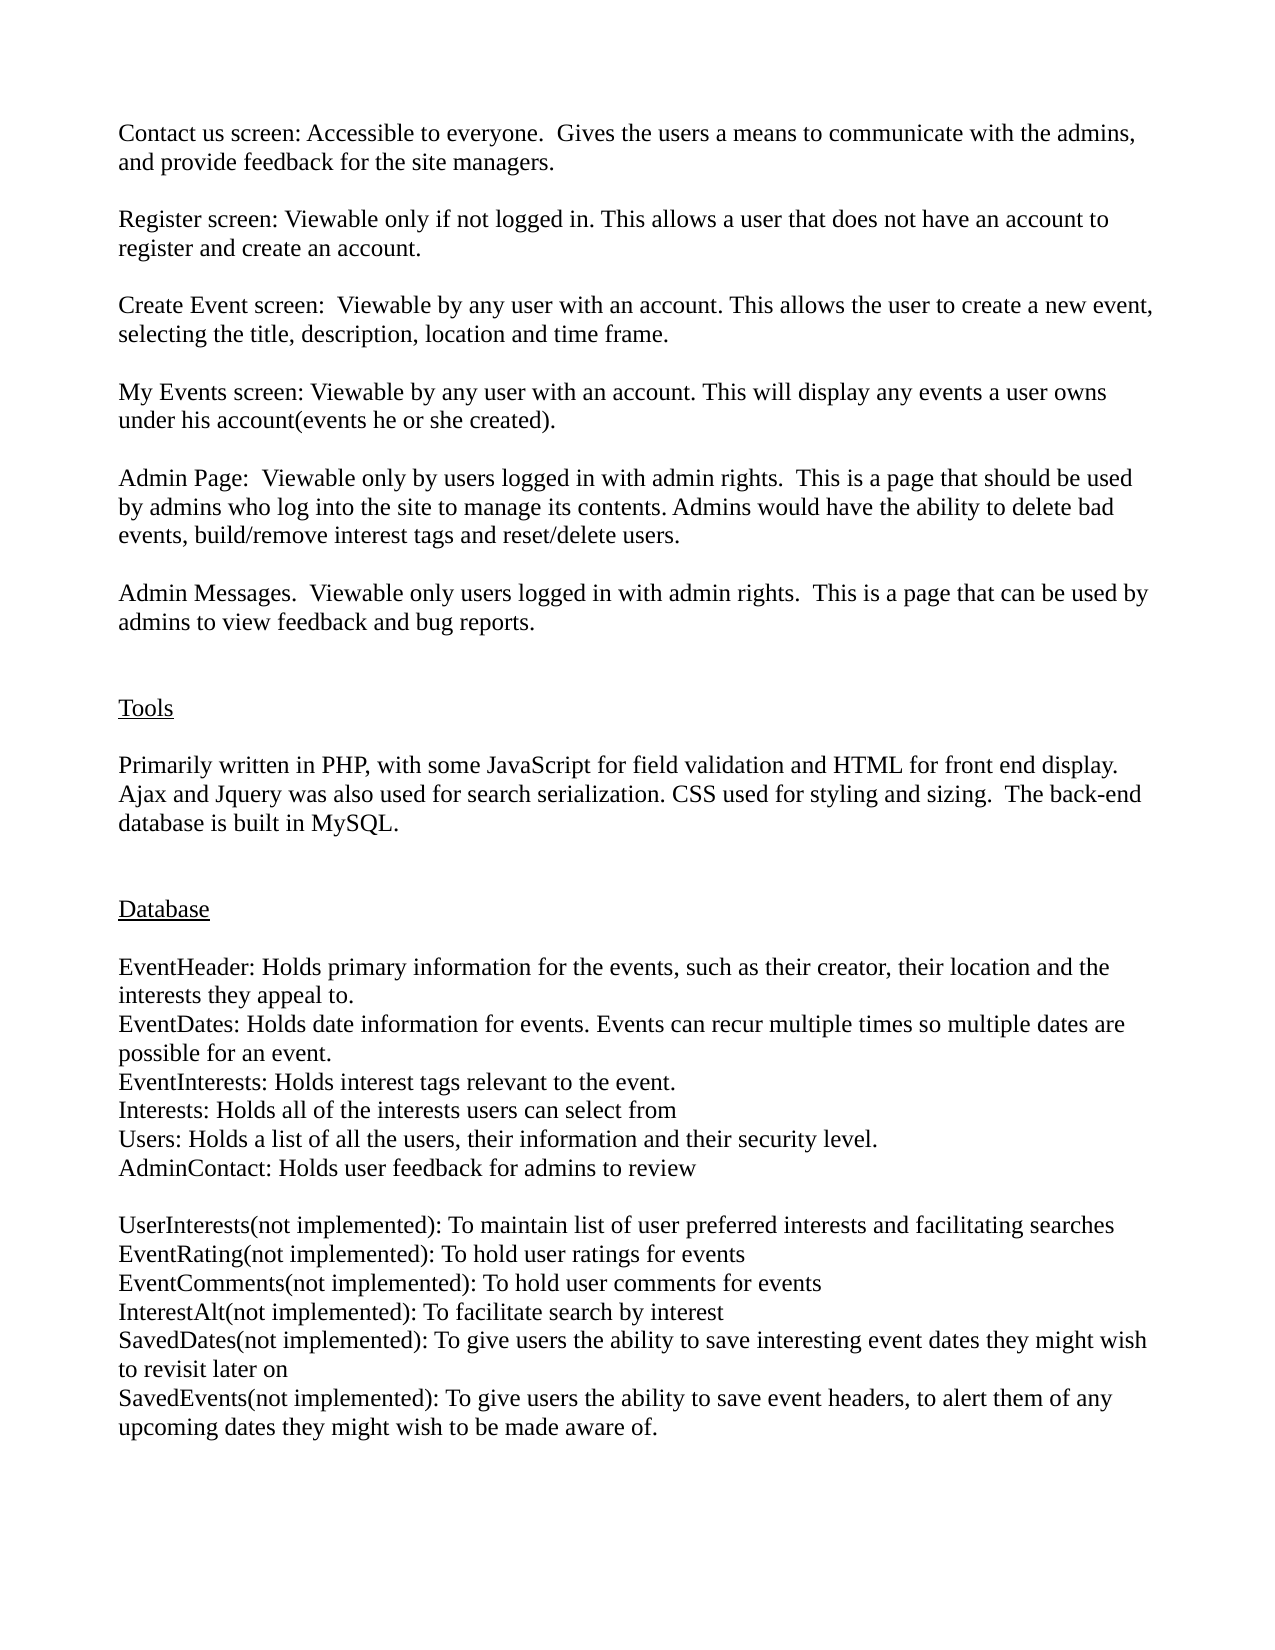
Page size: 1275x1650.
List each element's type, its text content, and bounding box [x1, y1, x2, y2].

text EventHeader: Holds primary information for the events, such as their creator, their location and the interests they appeal to. [118, 952, 1157, 1009]
text Admin Page: Viewable only by users logged in with admin rights. This is a page that should be used by admins who log into the site to manage its contents. Admins would have the ability to delete bad events, build/remove interest tags and reset/delete users. [118, 463, 1157, 549]
text EventRating(not implemented): To hold user ratings for events [118, 1239, 1157, 1268]
text UserInterests(not implemented): To maintain list of user preferred interests and facilitating searches [118, 1211, 1157, 1239]
text Primarily written in PHP, with some JavaScript for field validation and HTML for front end display. Ajax and Jquery was also used for search serialization. CSS used for styling and sizing. The back-end database is built in MySQL. [118, 751, 1157, 837]
text SavedDates(not implemented): To give users the ability to save interesting event dates they might wish to revisit later on [118, 1326, 1157, 1383]
text AdminContact: Holds user feedback for admins to review [118, 1153, 1157, 1182]
text Database [118, 894, 1157, 923]
text Users: Holds a list of all the users, their information and their security level. [118, 1124, 1157, 1153]
text Create Event screen: Viewable by any user with an account. This allows the user to create a new event, selecting the title, description, location and time frame. [118, 291, 1157, 348]
text Admin Messages. Viewable only users logged in with admin rights. This is a page that can be used by admins to view feedback and bug reports. [118, 578, 1157, 636]
text InterestAlt(not implemented): To facilitate search by interest [118, 1297, 1157, 1326]
text Register screen: Viewable only if not logged in. This allows a user that does not have an account to register and create an account. [118, 204, 1157, 262]
text EventInterests: Holds interest tags relevant to the event. [118, 1067, 1157, 1096]
text Interests: Holds all of the interests users can select from [118, 1096, 1157, 1124]
text SavedEvents(not implemented): To give users the ability to save event headers, to alert them of any upcoming dates they might wish to be made aware of. [118, 1383, 1157, 1441]
text EventDates: Holds date information for events. Events can recur multiple times so multiple dates are possible for an event. [118, 1009, 1157, 1067]
text My Events screen: Viewable by any user with an account. This will display any events a user owns under his account(events he or she created). [118, 377, 1157, 434]
text EventComments(not implemented): To hold user comments for events [118, 1268, 1157, 1297]
text Contact us screen: Accessible to everyone. Gives the users a means to communicate with the admins, and provide feedback for the site managers. [118, 118, 1157, 176]
text Tools [118, 693, 1157, 722]
